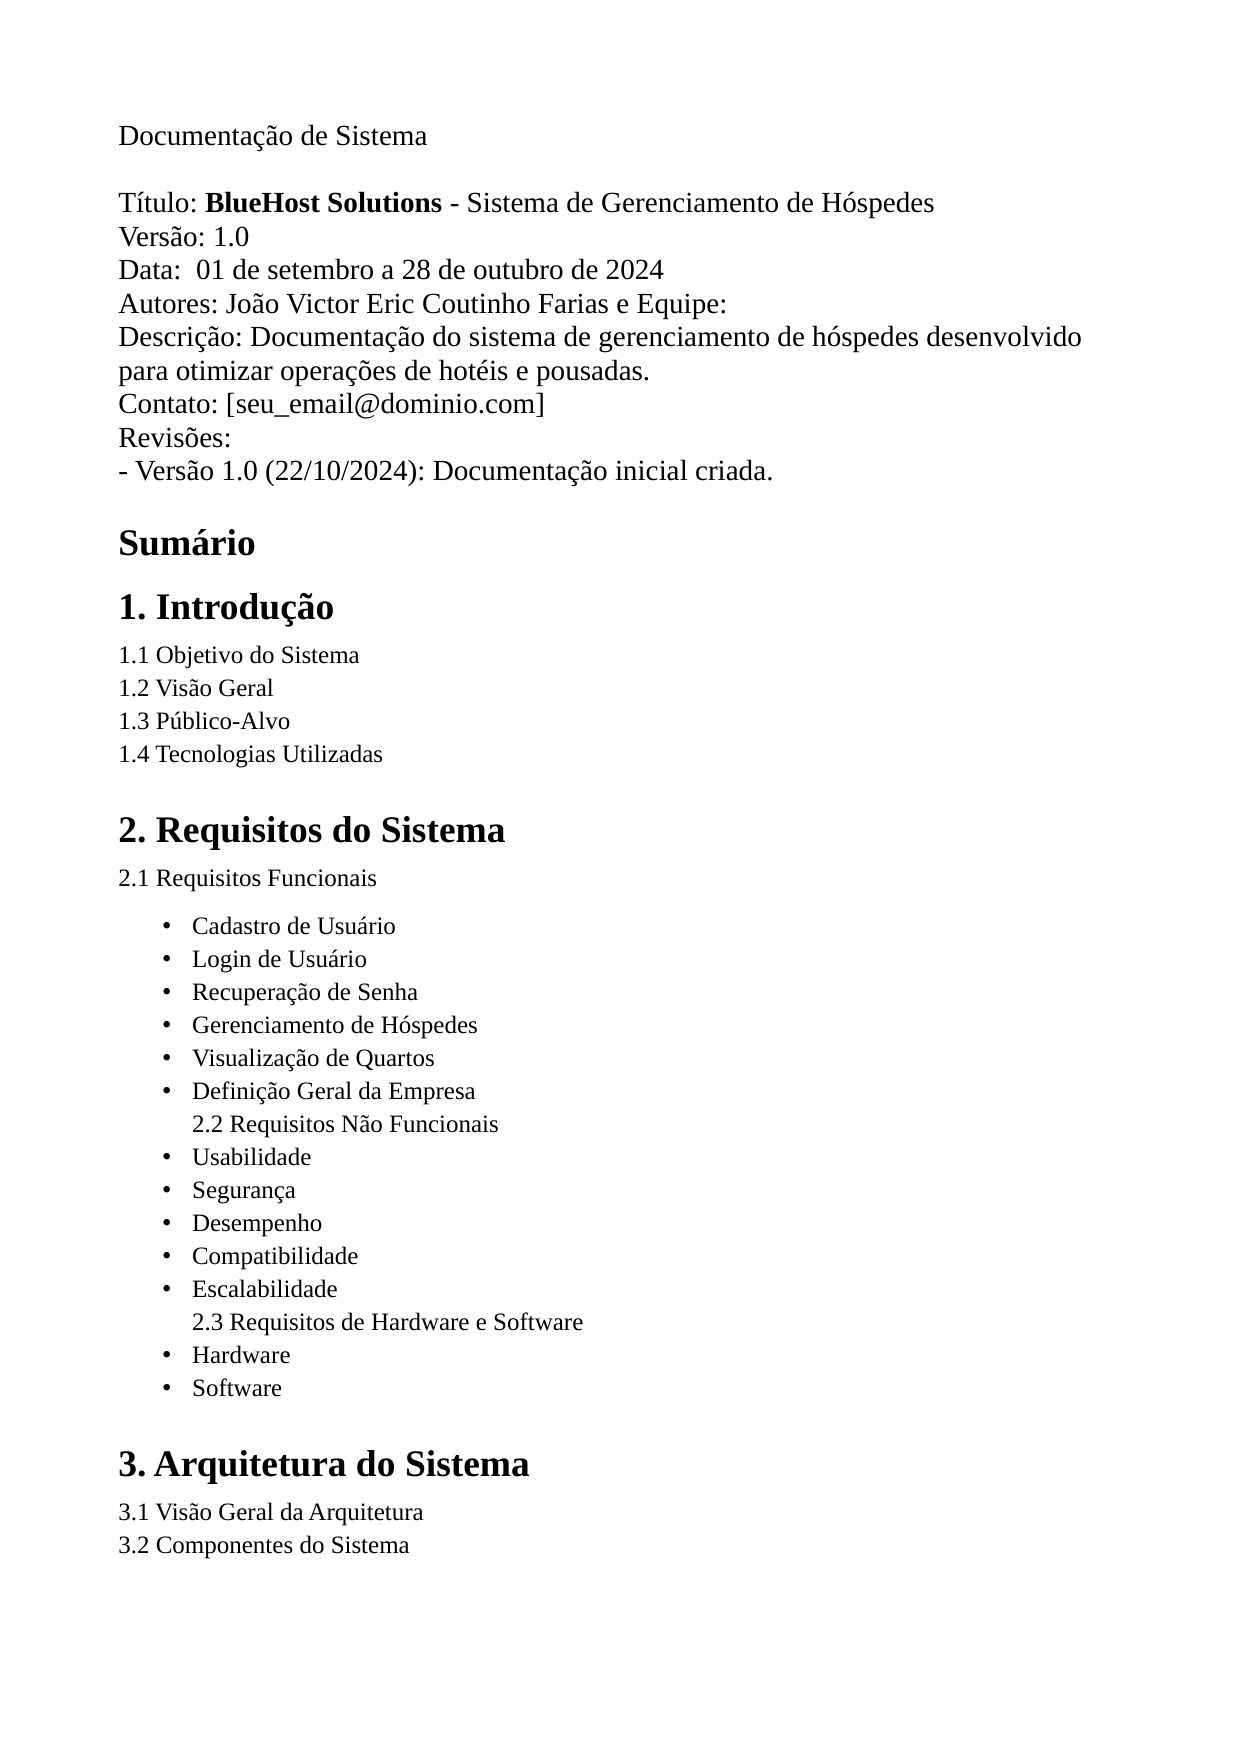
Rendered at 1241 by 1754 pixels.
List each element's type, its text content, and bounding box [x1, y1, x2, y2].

list Usabilidade [162, 1142, 1122, 1171]
text Autores: João Victor Eric Coutinho Farias e Equipe: [118, 286, 1122, 319]
list Visualização de Quartos [162, 1043, 1122, 1072]
list Definição Geral da Empresa 2.2 Requisitos Não Funcionais [162, 1076, 1122, 1138]
text Versão: 1.0 [118, 219, 1122, 252]
subtitle 2. Requisitos do Sistema [118, 808, 1122, 851]
text Sumário [118, 521, 1122, 564]
list Desempenho [162, 1208, 1122, 1237]
list Cadastro de Usuário [162, 911, 1122, 940]
text Revisões: [118, 420, 1122, 453]
list Gerenciamento de Hóspedes [162, 1010, 1122, 1039]
list Software [162, 1373, 1122, 1402]
list Escalabilidade 2.3 Requisitos de Hardware e Software [162, 1274, 1122, 1336]
text Data: 01 de setembro a 28 de outubro de 2024 [118, 252, 1122, 286]
text Título: BlueHost Solutions - Sistema de Gerenciamento de Hóspedes [118, 185, 1122, 219]
subtitle 1. Introdução [118, 584, 1122, 628]
text 3.1 Visão Geral da Arquitetura 3.2 Componentes do Sistema [118, 1497, 1122, 1559]
text 2.1 Requisitos Funcionais [118, 863, 1122, 892]
text Contato: [seu_email@dominio.com] [118, 386, 1122, 420]
text - Versão 1.0 (22/10/2024): Documentação inicial criada. [118, 453, 1122, 487]
text 1.1 Objetivo do Sistema 1.2 Visão Geral 1.3 Público-Alvo 1.4 Tecnologias Utilizadas [118, 640, 1122, 768]
text Descrição: Documentação do sistema de gerenciamento de hóspedes desenvolvido para otimizar operações de hotéis e pousadas. [118, 319, 1122, 386]
list Segurança [162, 1175, 1122, 1204]
list Hardware [162, 1340, 1122, 1369]
list Recuperação de Senha [162, 977, 1122, 1006]
subtitle 3. Arquitetura do Sistema [118, 1442, 1122, 1485]
text Documentação de Sistema [118, 118, 1122, 152]
list Compatibilidade [162, 1241, 1122, 1270]
list Login de Usuário [162, 944, 1122, 973]
